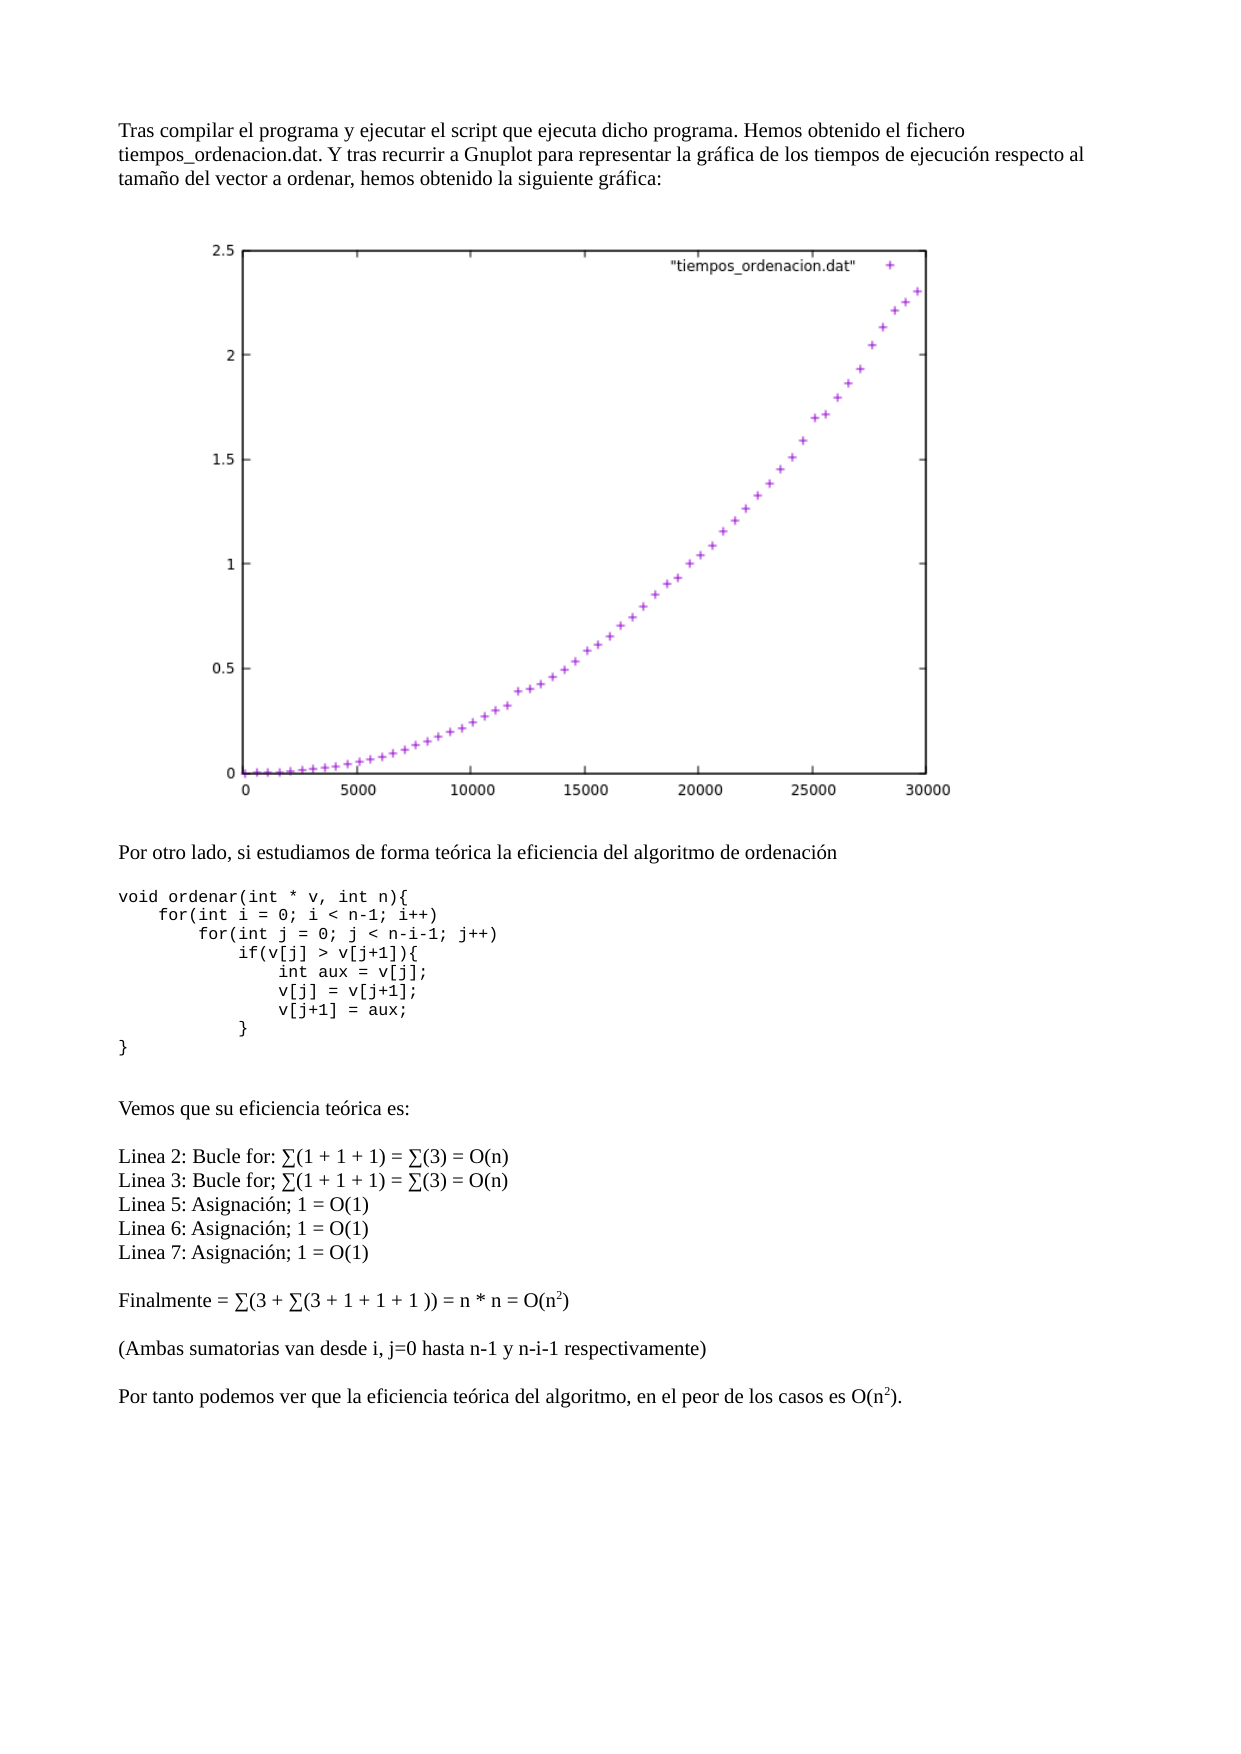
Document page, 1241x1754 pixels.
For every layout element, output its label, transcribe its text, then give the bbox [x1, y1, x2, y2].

text Linea 5: Asignación; 1 = O(1) [118, 1192, 1122, 1216]
text Linea 7: Asignación; 1 = O(1) [118, 1240, 1122, 1264]
text Por otro lado, si estudiamos de forma teórica la eficiencia del algoritmo de ordenación [118, 840, 1122, 864]
text if(v[j] > v[j+1]){ [118, 945, 1122, 963]
text for(int j = 0; j < n-i-1; j++) [118, 926, 1122, 945]
text } [118, 1020, 1122, 1039]
text Finalmente = ∑(3 + ∑(3 + 1 + 1 + 1 )) = n * n = O(n2) [118, 1288, 1122, 1312]
text (Ambas sumatorias van desde i, j=0 hasta n-1 y n-i-1 respectivamente) [118, 1336, 1122, 1360]
text v[j+1] = aux; [118, 1001, 1122, 1020]
text Linea 2: Bucle for: ∑(1 + 1 + 1) = ∑(3) = O(n) [118, 1144, 1122, 1168]
text v[j] = v[j+1]; [118, 982, 1122, 1001]
text void ordenar(int * v, int n){ [118, 888, 1122, 907]
text for(int i = 0; i < n-1; i++) [118, 907, 1122, 926]
text Vemos que su eficiencia teórica es: [118, 1096, 1122, 1119]
text Tras compilar el programa y ejecutar el script que ejecuta dicho programa. Hemos obtenido el fichero tiempos_ordenacion.dat. Y tras recurrir a Gnuplot para representar la gráfica de los tiempos de ejecución respecto al tamaño del vector a ordenar, hemos obtenido la siguiente gráfica: [118, 118, 1122, 190]
text Linea 3: Bucle for; ∑(1 + 1 + 1) = ∑(3) = O(n) [118, 1168, 1122, 1192]
text int aux = v[j]; [118, 963, 1122, 982]
text } [118, 1039, 1122, 1058]
picture [188, 233, 951, 806]
text Por tanto podemos ver que la eficiencia teórica del algoritmo, en el peor de los casos es O(n2). [118, 1360, 1122, 1408]
text Linea 6: Asignación; 1 = O(1) [118, 1216, 1122, 1240]
